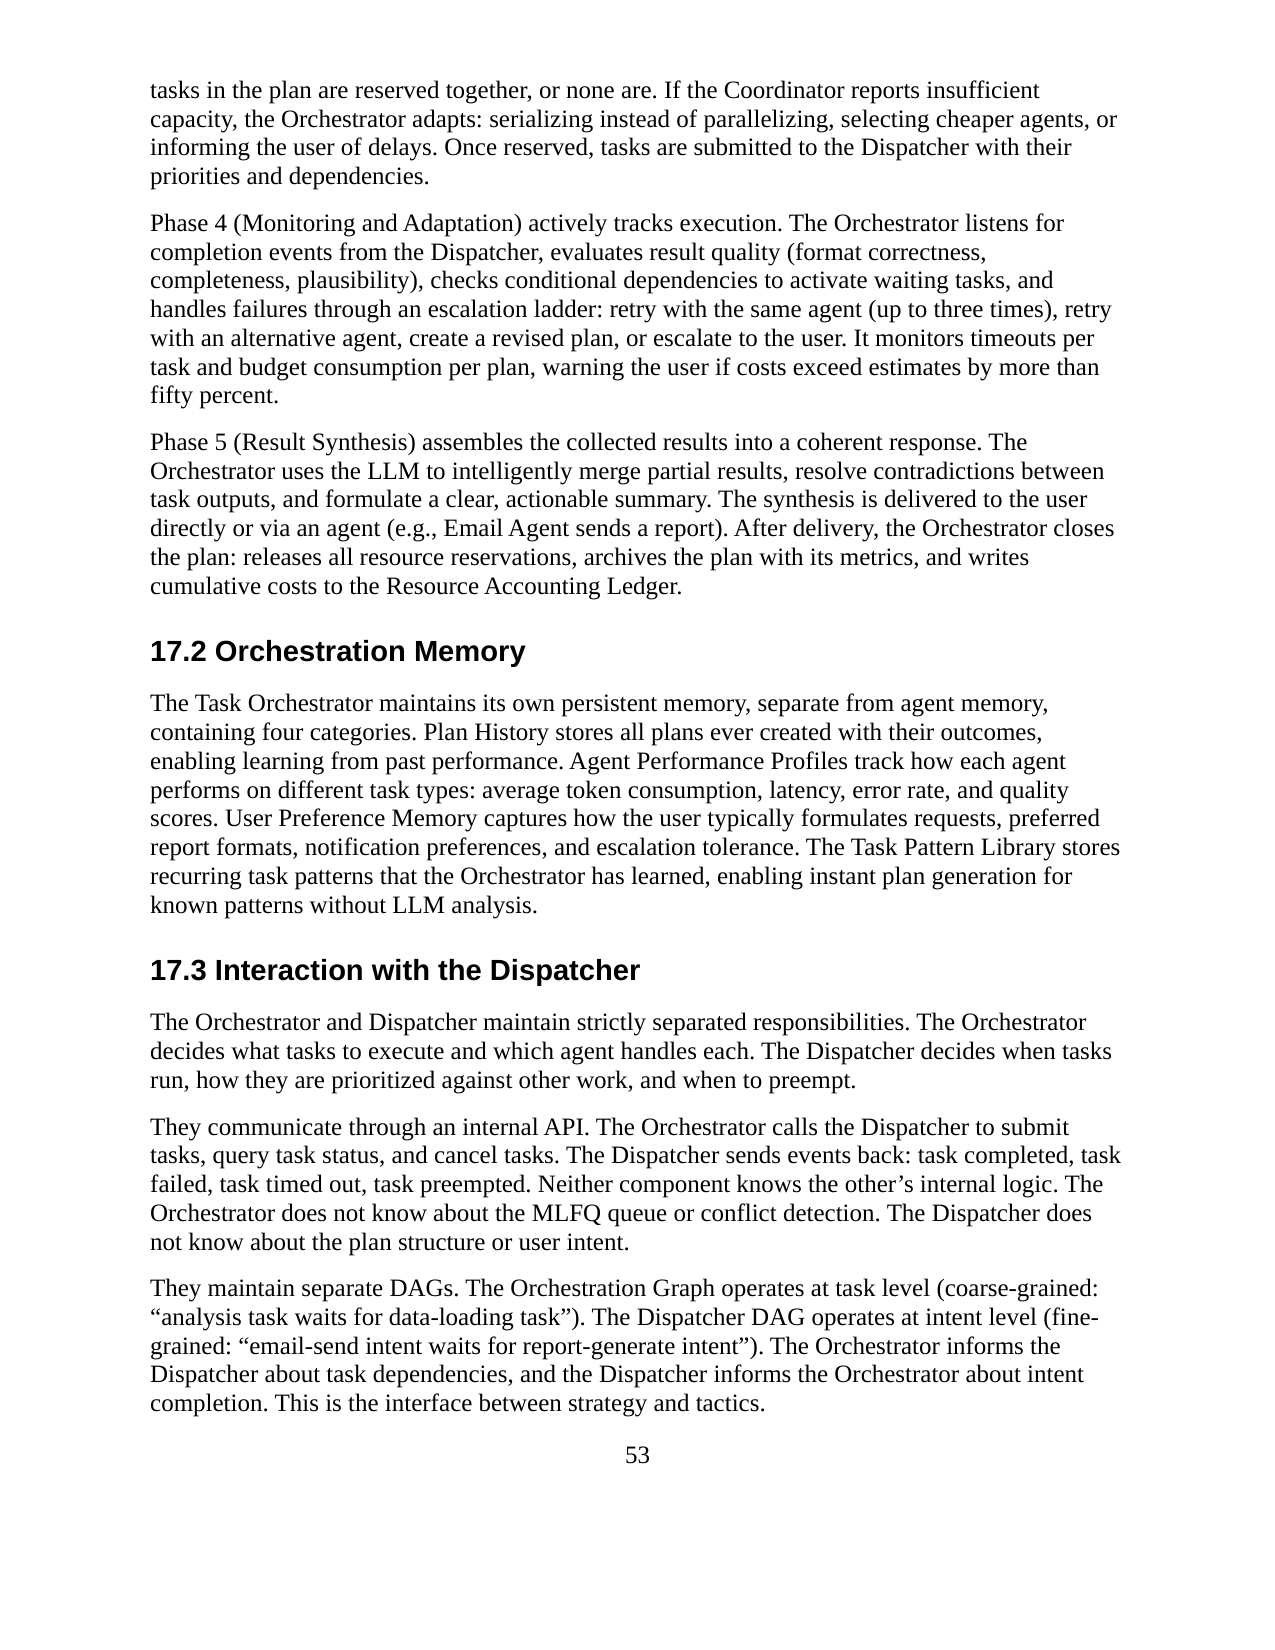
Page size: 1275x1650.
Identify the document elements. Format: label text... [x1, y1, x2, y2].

text They maintain separate DAGs. The Orchestration Graph operates at task level (coarse-grained: “analysis task waits for data-loading task”). The Dispatcher DAG operates at intent level (fine-grained: “email-send intent waits for report-generate intent”). The Orchestrator informs the Dispatcher about task dependencies, and the Dispatcher informs the Orchestrator about intent completion. This is the interface between strategy and tactics. [150, 1273, 1125, 1417]
text The Task Orchestrator maintains its own persistent memory, separate from agent memory, containing four categories. Plan History stores all plans ever created with their outcomes, enabling learning from past performance. Agent Performance Profiles track how each agent performs on different task types: average token consumption, latency, error rate, and quality scores. User Preference Memory captures how the user typically formulates requests, preferred report formats, notification preferences, and escalation tolerance. The Task Pattern Library stores recurring task patterns that the Orchestrator has learned, enabling instant plan generation for known patterns without LLM analysis. [150, 688, 1125, 918]
text Phase 4 (Monitoring and Adaptation) actively tracks execution. The Orchestrator listens for completion events from the Dispatcher, evaluates result quality (format correctness, completeness, plausibility), checks conditional dependencies to activate waiting tasks, and handles failures through an escalation ladder: retry with the same agent (up to three times), retry with an alternative agent, create a revised plan, or escalate to the user. It monitors timeouts per task and budget consumption per plan, warning the user if costs exceed estimates by more than fifty percent. [150, 208, 1125, 409]
subtitle 17.2 Orchestration Memory [150, 633, 1125, 667]
text tasks in the plan are reserved together, or none are. If the Coordinator reports insufficient capacity, the Orchestrator adapts: serializing instead of parallelizing, selecting cheaper agents, or informing the user of delays. Once reserved, tasks are submitted to the Dispatcher with their priorities and dependencies. [150, 75, 1125, 190]
text Phase 5 (Result Synthesis) assembles the collected results into a coherent response. The Orchestrator uses the LLM to intelligently merge partial results, resolve contradictions between task outputs, and formulate a clear, actionable summary. The synthesis is delivered to the user directly or via an agent (e.g., Email Agent sends a report). After delivery, the Orchestrator closes the plan: releases all resource reservations, archives the plan with its metrics, and writes cumulative costs to the Resource Accounting Ledger. [150, 427, 1125, 599]
text They communicate through an internal API. The Orchestrator calls the Dispatcher to submit tasks, query task status, and cancel tasks. The Dispatcher sends events back: task completed, task failed, task timed out, task preempted. Neither component knows the other’s internal logic. The Orchestrator does not know about the MLFQ queue or conflict detection. The Dispatcher does not know about the plan structure or user intent. [150, 1112, 1125, 1255]
subtitle 17.3 Interaction with the Dispatcher [150, 952, 1125, 986]
text The Orchestrator and Dispatcher maintain strictly separated responsibilities. The Orchestrator decides what tasks to execute and which agent handles each. The Dispatcher decides when tasks run, how they are prioritized against other work, and when to preempt. [150, 1007, 1125, 1094]
